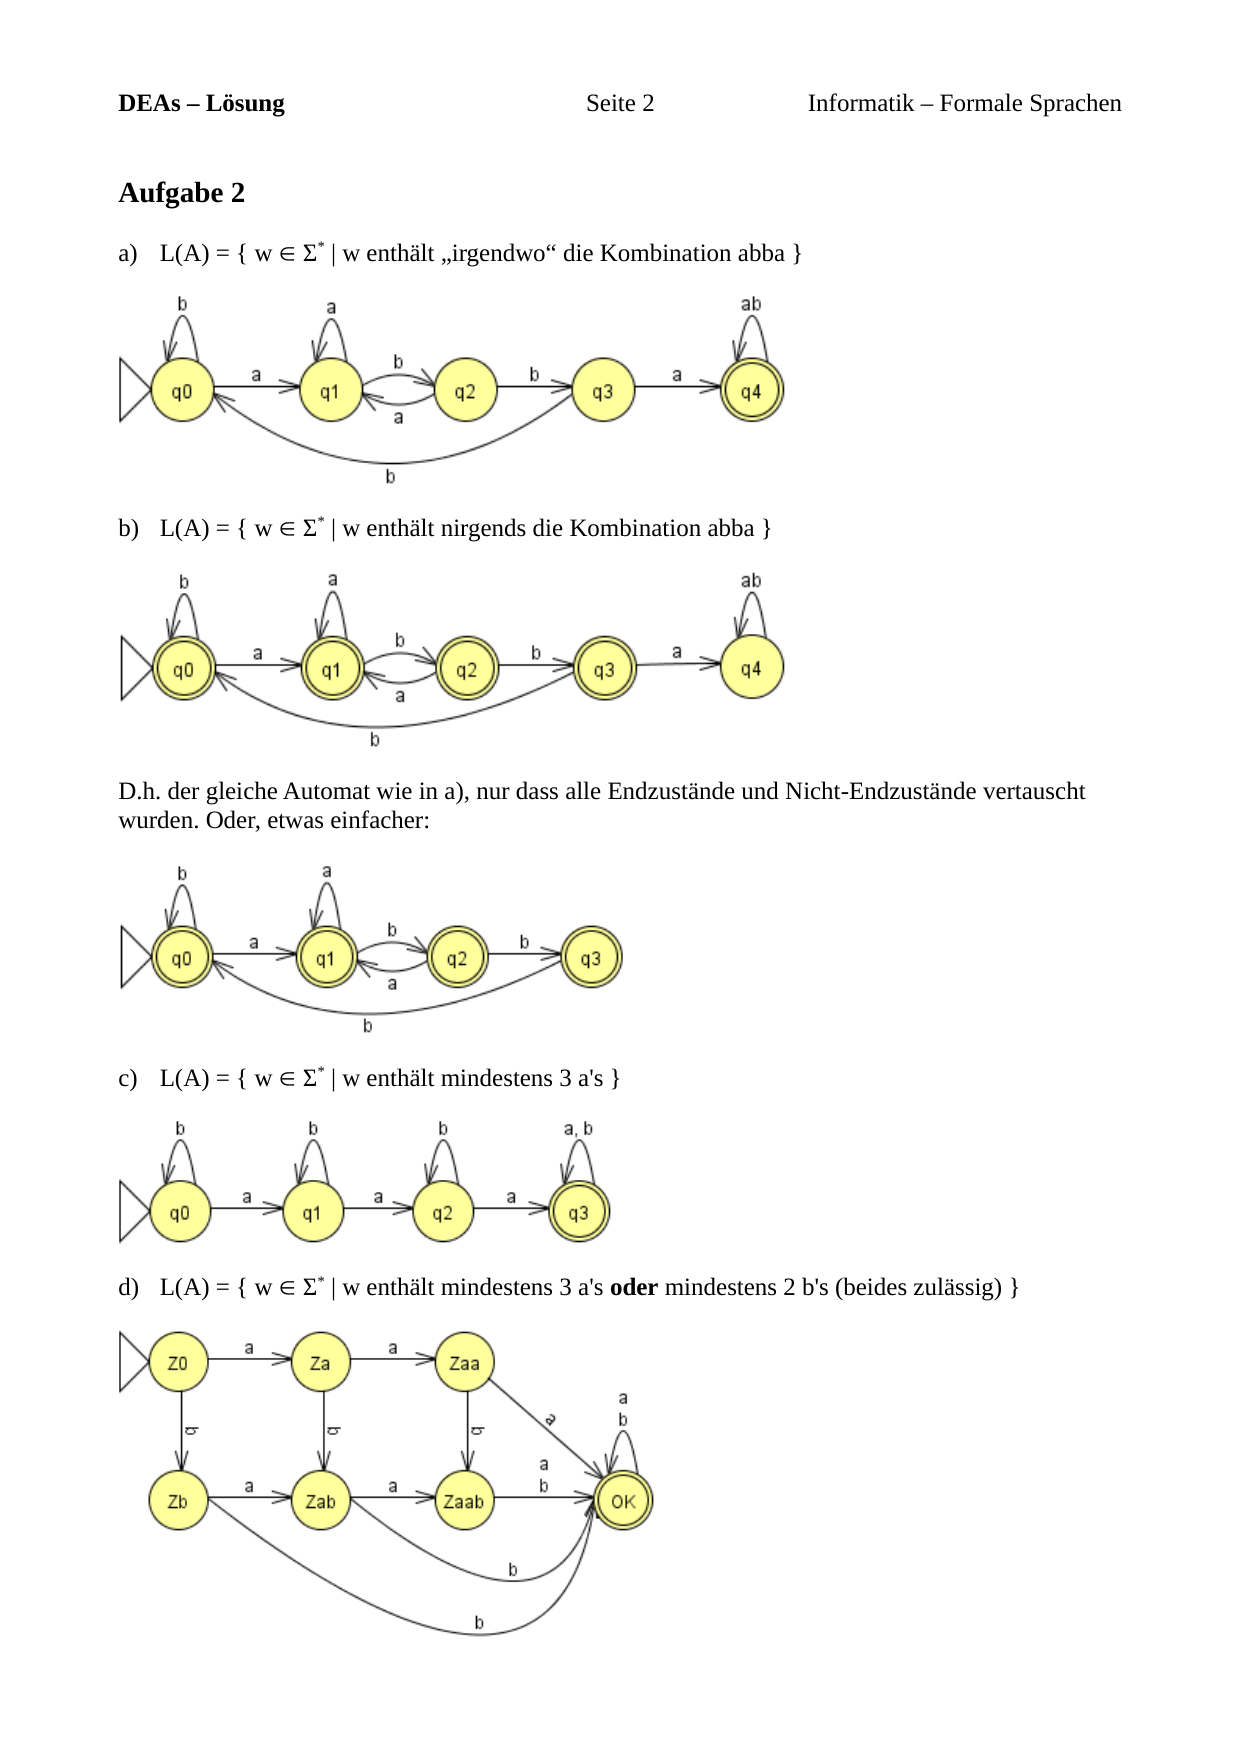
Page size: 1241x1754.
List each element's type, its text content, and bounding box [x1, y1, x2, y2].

list L(A) = { w  Σ* | w enthält „irgendwo“ die Kombination abba } [118, 238, 1122, 267]
picture [118, 570, 786, 748]
picture [118, 1120, 612, 1244]
list L(A) = { w  Σ* | w enthält mindestens 3 a's } [118, 1063, 1122, 1091]
picture [118, 862, 623, 1034]
picture [118, 295, 786, 485]
text D.h. der gleiche Automat wie in a), nur dass alle Endzustände und Nicht-Endzustände vertauscht wurden. Oder, etwas einfacher: [118, 776, 1122, 833]
list L(A) = { w  Σ* | w enthält mindestens 3 a's oder mindestens 2 b's (beides zulässig) } [118, 1272, 1122, 1301]
picture [118, 1330, 654, 1638]
list L(A) = { w  Σ* | w enthält nirgends die Kombination abba } [118, 513, 1122, 542]
text Aufgabe 2 [118, 176, 1122, 209]
